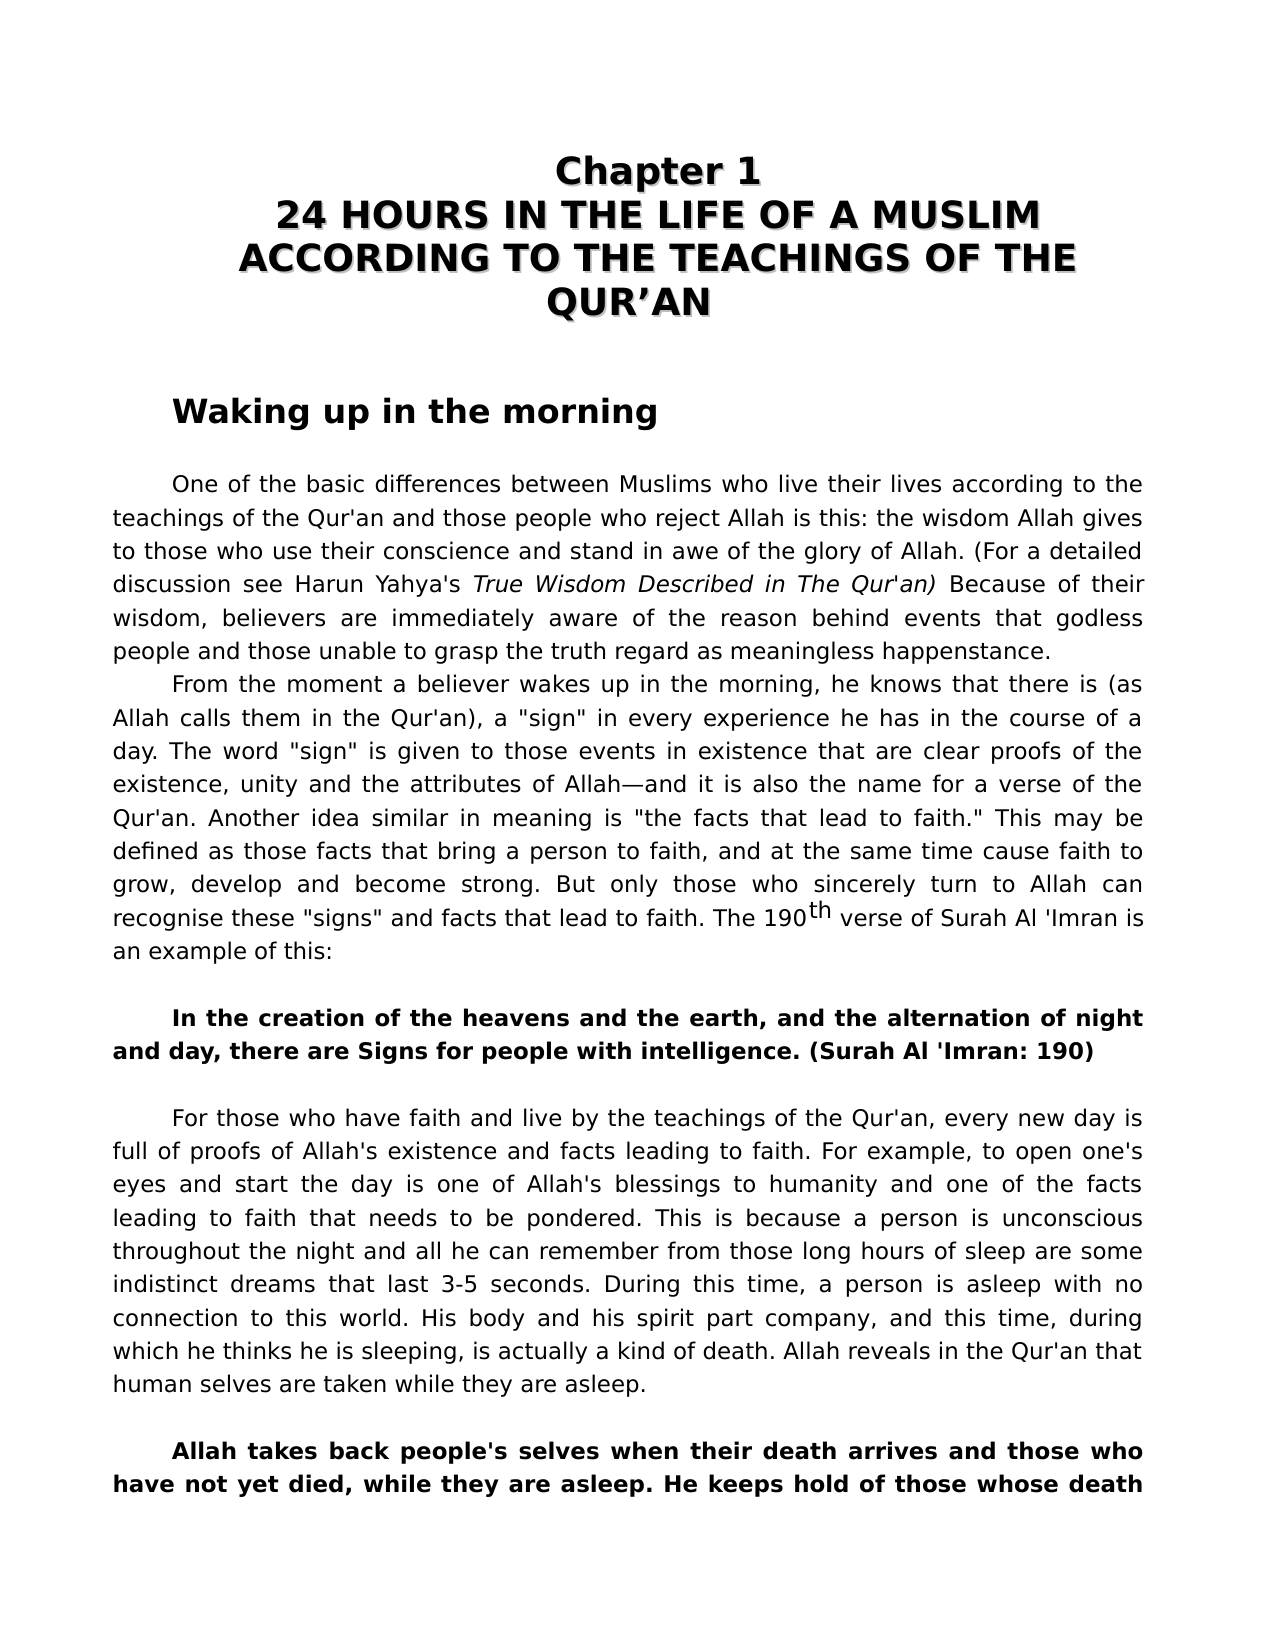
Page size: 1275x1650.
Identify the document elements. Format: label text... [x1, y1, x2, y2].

text Chapter 1 [112, 148, 1145, 193]
text In the creation of the heavens and the earth, and the alternation of night and day, there are Signs for people with intelligence. (Surah Al 'Imran: 190) [112, 999, 1145, 1066]
text Waking up in the morning [112, 387, 1145, 433]
text For those who have faith and live by the teachings of the Qur'an, every new day is full of proofs of Allah's existence and facts leading to faith. For example, to open one's eyes and start the day is one of Allah's blessings to humanity and one of the facts leading to faith that needs to be pondered. This is because a person is unconscious throughout the night and all he can remember from those long hours of sleep are some indistinct dreams that last 3-5 seconds. During this time, a person is asleep with no connection to this world. His body and his spirit part company, and this time, during which he thinks he is sleeping, is actually a kind of death. Allah reveals in the Qur'an that human selves are taken while they are asleep. [112, 1099, 1145, 1399]
text From the moment a believer wakes up in the morning, he knows that there is (as Allah calls them in the Qur'an), a "sign" in every experience he has in the course of a day. The word "sign" is given to those events in existence that are clear proofs of the existence, unity and the attributes of Allah—and it is also the name for a verse of the Qur'an. Another idea similar in meaning is "the facts that lead to faith." This may be defined as those facts that bring a person to faith, and at the same time cause faith to grow, develop and become strong. But only those who sincerely turn to Allah can recognise these "signs" and facts that lead to faith. The 190th verse of Surah Al 'Imran is an example of this: [112, 666, 1145, 966]
text One of the basic differences between Muslims who live their lives according to the teachings of the Qur'an and those people who reject Allah is this: the wisdom Allah gives to those who use their conscience and stand in awe of the glory of Allah. (For a detailed discussion see Harun Yahya's True Wisdom Described in The Qur'an) Because of their wisdom, believers are immediately aware of the reason behind events that godless people and those unable to grasp the truth regard as meaningless happenstance. [112, 466, 1145, 666]
text ACCORDING TO THE TEACHINGS OF THE QUR’AN [112, 237, 1145, 324]
text Allah takes back people's selves when their death arrives and those who have not yet died, while they are asleep. He keeps hold of those whose death [112, 1433, 1145, 1499]
text 24 HOURS IN THE LIFE OF A MUSLIM [112, 193, 1145, 237]
